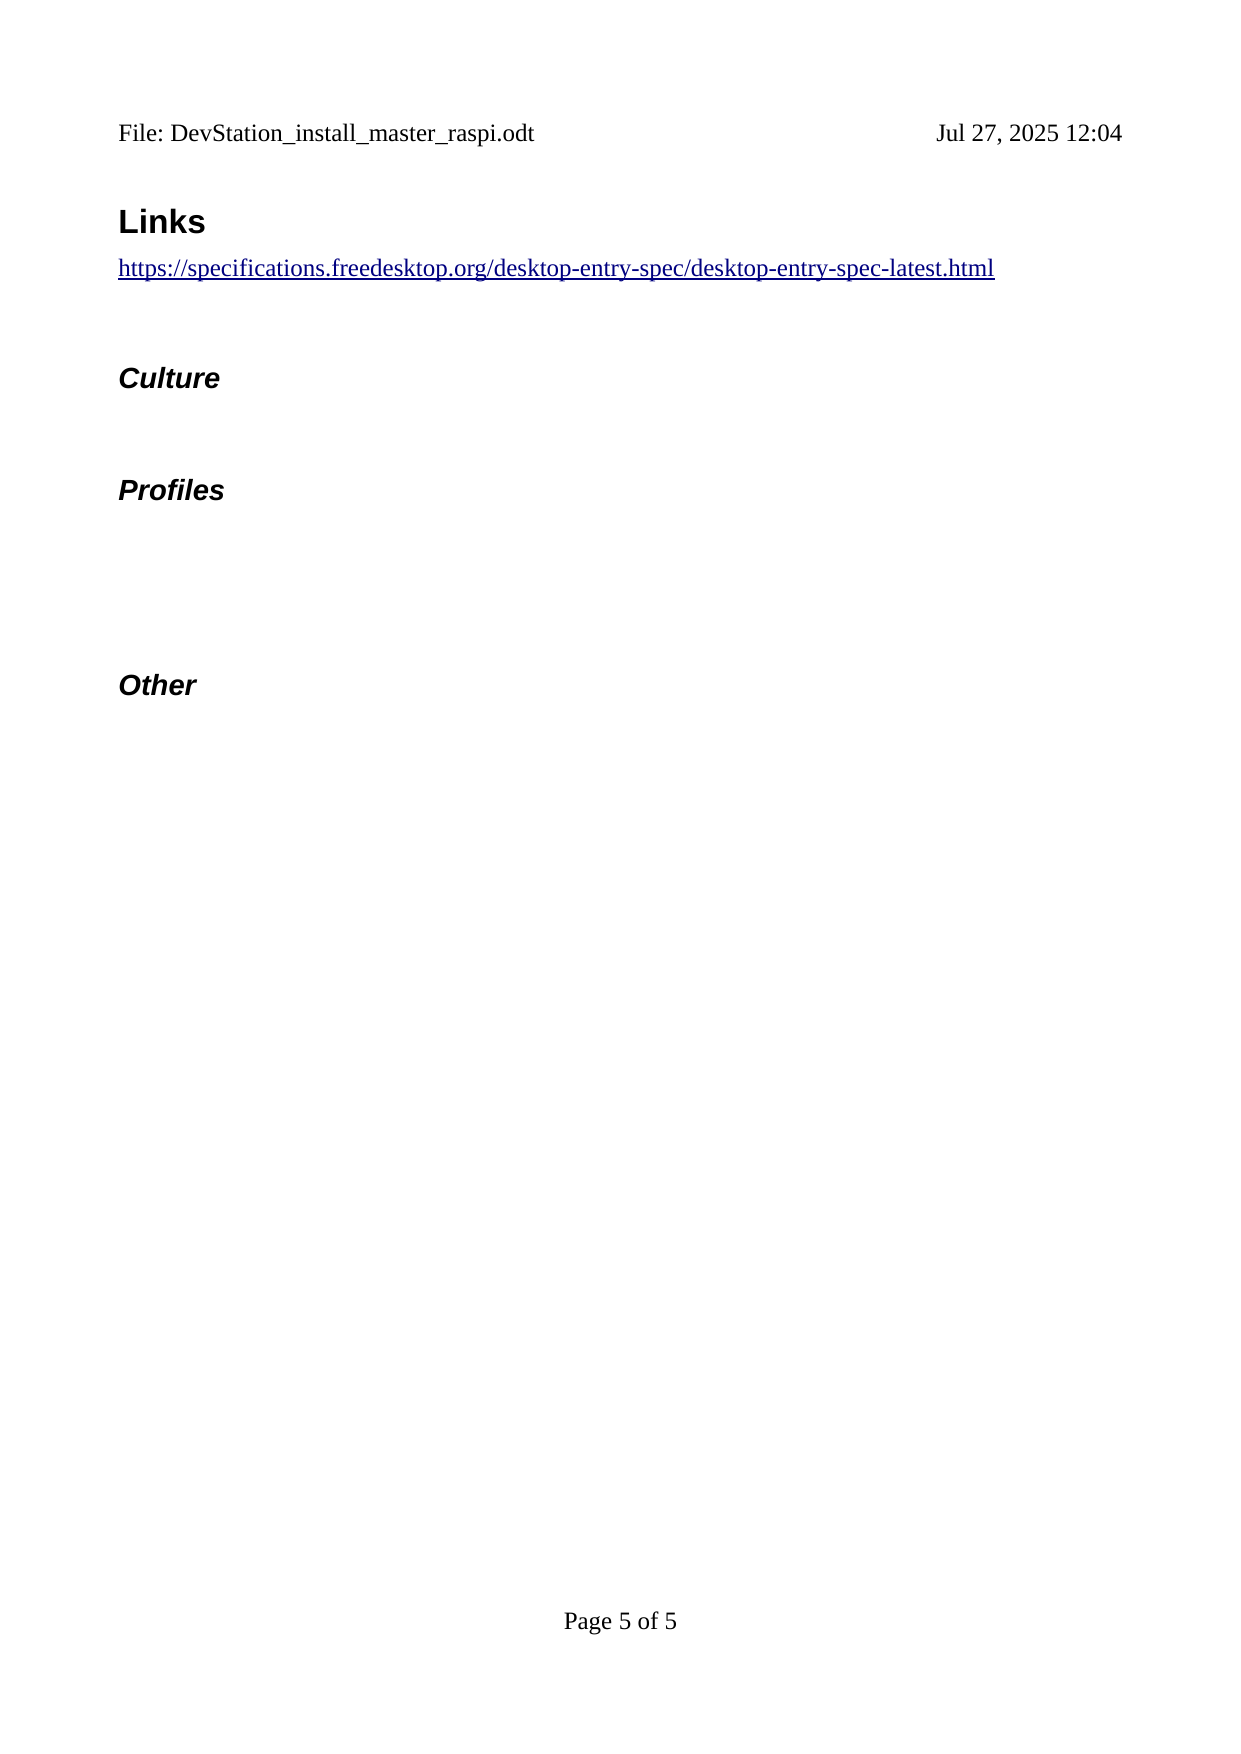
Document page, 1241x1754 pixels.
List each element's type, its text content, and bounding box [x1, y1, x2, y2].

text https://specifications.freedesktop.org/desktop-entry-spec/desktop-entry-spec-latest.html [118, 253, 1122, 282]
subtitle Other [118, 668, 1122, 701]
subtitle Links [118, 202, 1122, 241]
subtitle Profiles [118, 473, 1122, 507]
subtitle Culture [118, 361, 1122, 394]
